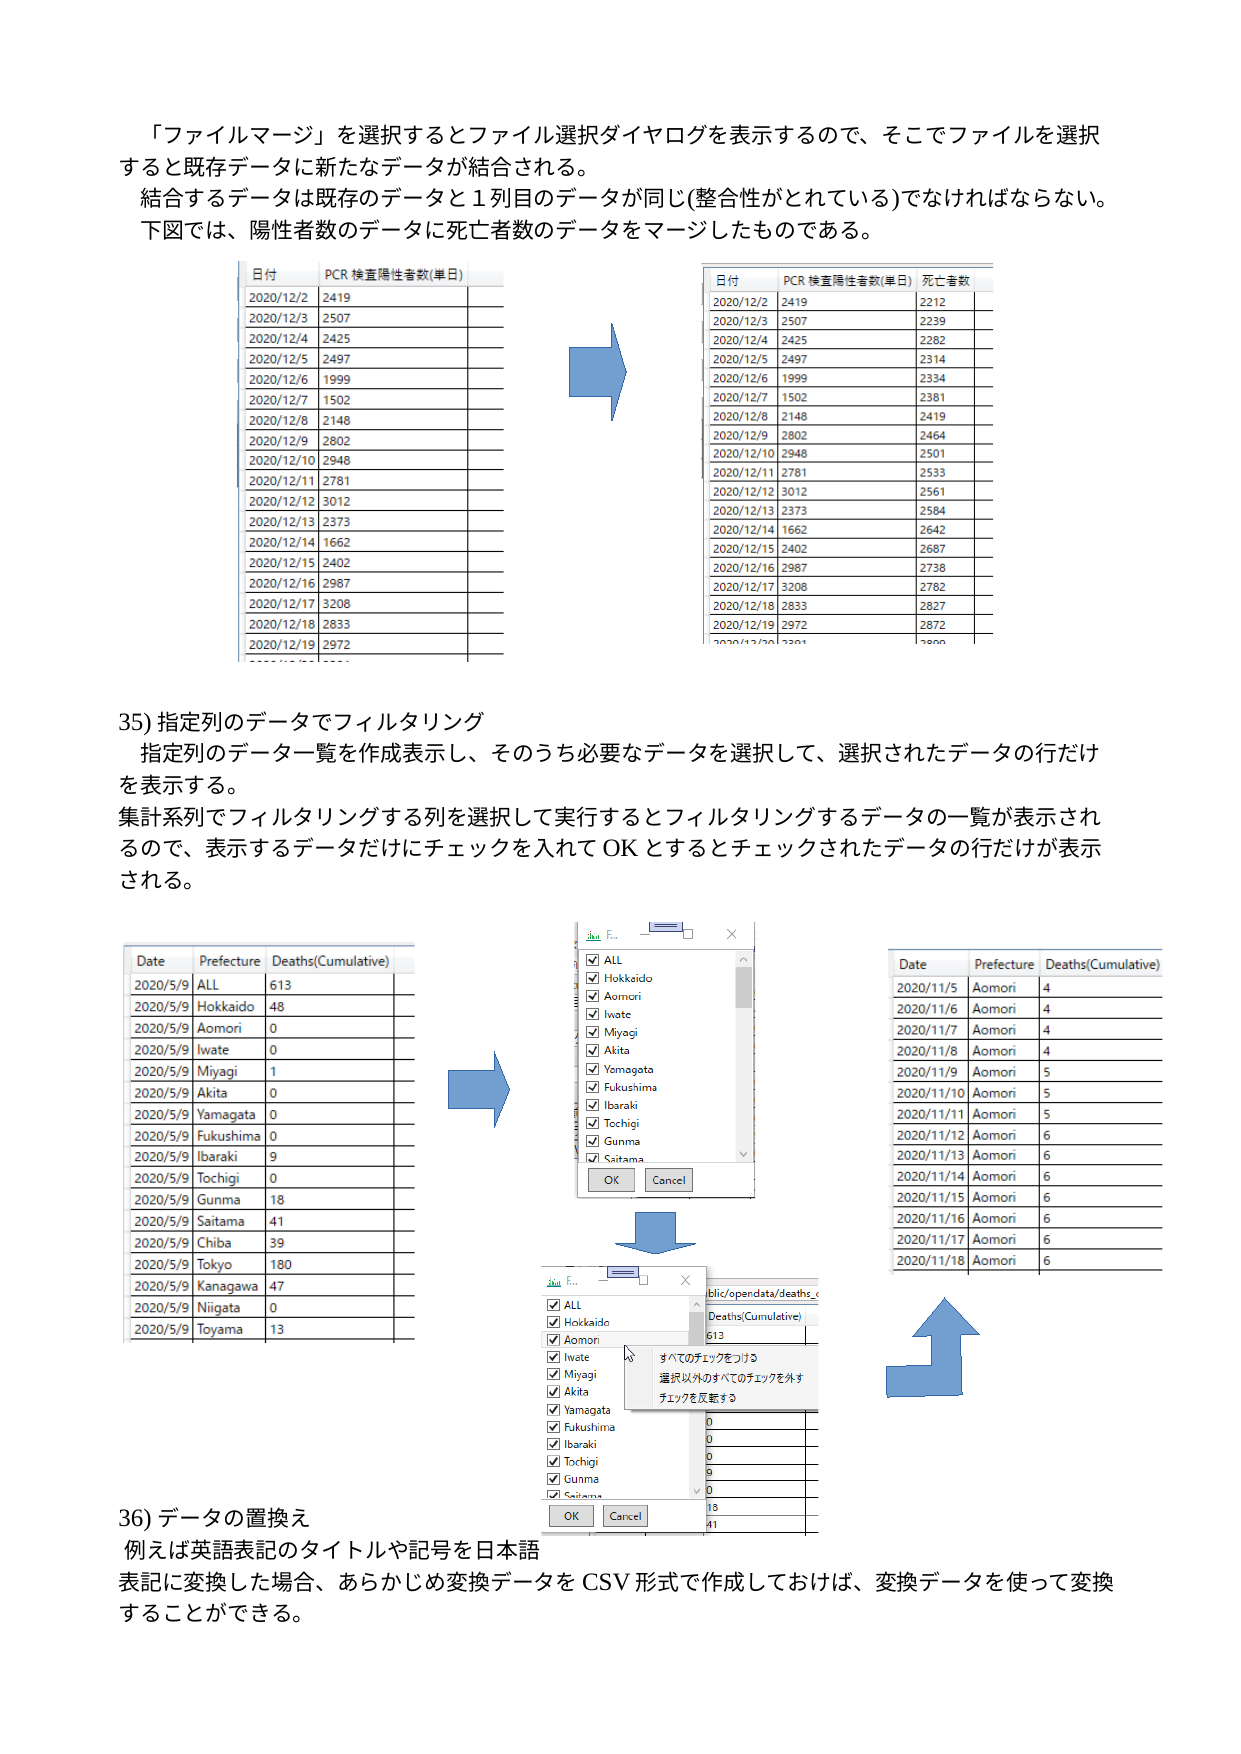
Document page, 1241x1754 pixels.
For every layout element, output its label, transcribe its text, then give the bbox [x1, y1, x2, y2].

text 下図では、陽性者数のデータに死亡者数のデータをマージしたものである。 [118, 213, 1122, 245]
text 「ファイルマージ」を選択するとファイル選択ダイヤログを表示するので、そこでファイルを選択すると既存データに新たなデータが結合される。 [118, 118, 1122, 181]
picture [888, 948, 1163, 1275]
picture [541, 1266, 819, 1536]
text 結合するデータは既存のデータと１列目のデータが同じ(整合性がとれている)でなければならない。 [118, 181, 1122, 213]
picture [123, 942, 415, 1343]
text 例えば英語表記のタイトルや記号を日本語表記に変換した場合、あらかじめ変換データをCSV形式で作成しておけば、変換データを使って変換することができる。 [118, 1533, 1122, 1628]
text 集計系列でフィルタリングする列を選択して実行するとフィルタリングするデータの一覧が表示されるので、表示するデータだけにチェックを入れてOKとするとチェックされたデータの行だけが表示される。 [118, 800, 1122, 895]
picture [574, 922, 756, 1199]
text [819, 1501, 1122, 1533]
picture [701, 263, 994, 644]
text 35) 指定列のデータでフィルタリング [118, 705, 1122, 736]
picture [236, 261, 504, 662]
text 36) データの置換え [118, 1501, 541, 1533]
text 指定列のデータ一覧を作成表示し、そのうち必要なデータを選択して、選択されたデータの行だけを表示する。 [118, 736, 1122, 800]
